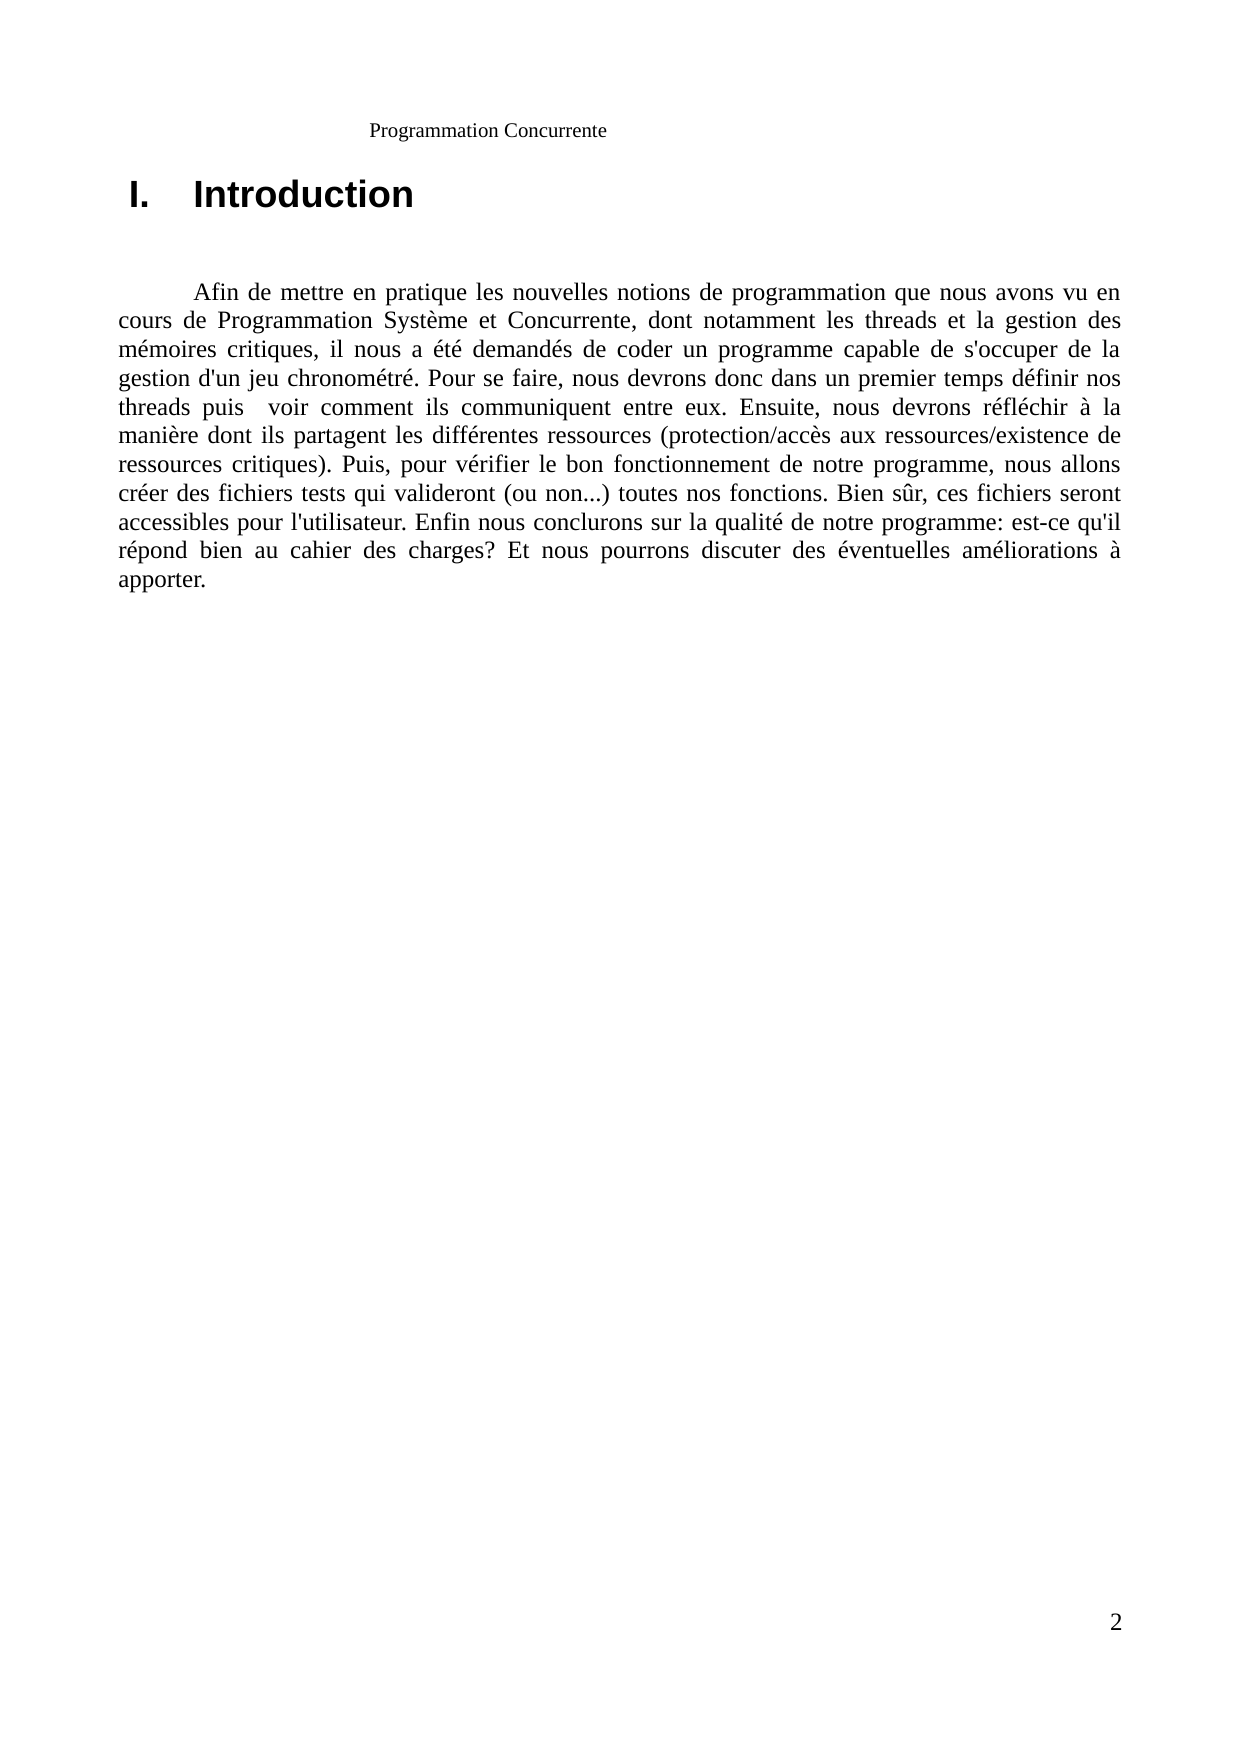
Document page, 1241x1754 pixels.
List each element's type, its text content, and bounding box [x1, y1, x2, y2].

text Afin de mettre en pratique les nouvelles notions de programmation que nous avons vu en cours de Programmation Système et Concurrente, dont notamment les threads et la gestion des mémoires critiques, il nous a été demandés de coder un programme capable de s'occuper de la gestion d'un jeu chronométré. Pour se faire, nous devrons donc dans un premier temps définir nos threads puis voir comment ils communiquent entre eux. Ensuite, nous devrons réfléchir à la manière dont ils partagent les différentes ressources (protection/accès aux ressources/existence de ressources critiques). Puis, pour vérifier le bon fonctionnement de notre programme, nous allons créer des fichiers tests qui valideront (ou non...) toutes nos fonctions. Bien sûr, ces fichiers seront accessibles pour l'utilisateur. Enfin nous conclurons sur la qualité de notre programme: est-ce qu'il répond bien au cahier des charges? Et nous pourrons discuter des éventuelles améliorations à apporter. [118, 277, 1122, 593]
subtitle Introduction [118, 172, 1122, 215]
